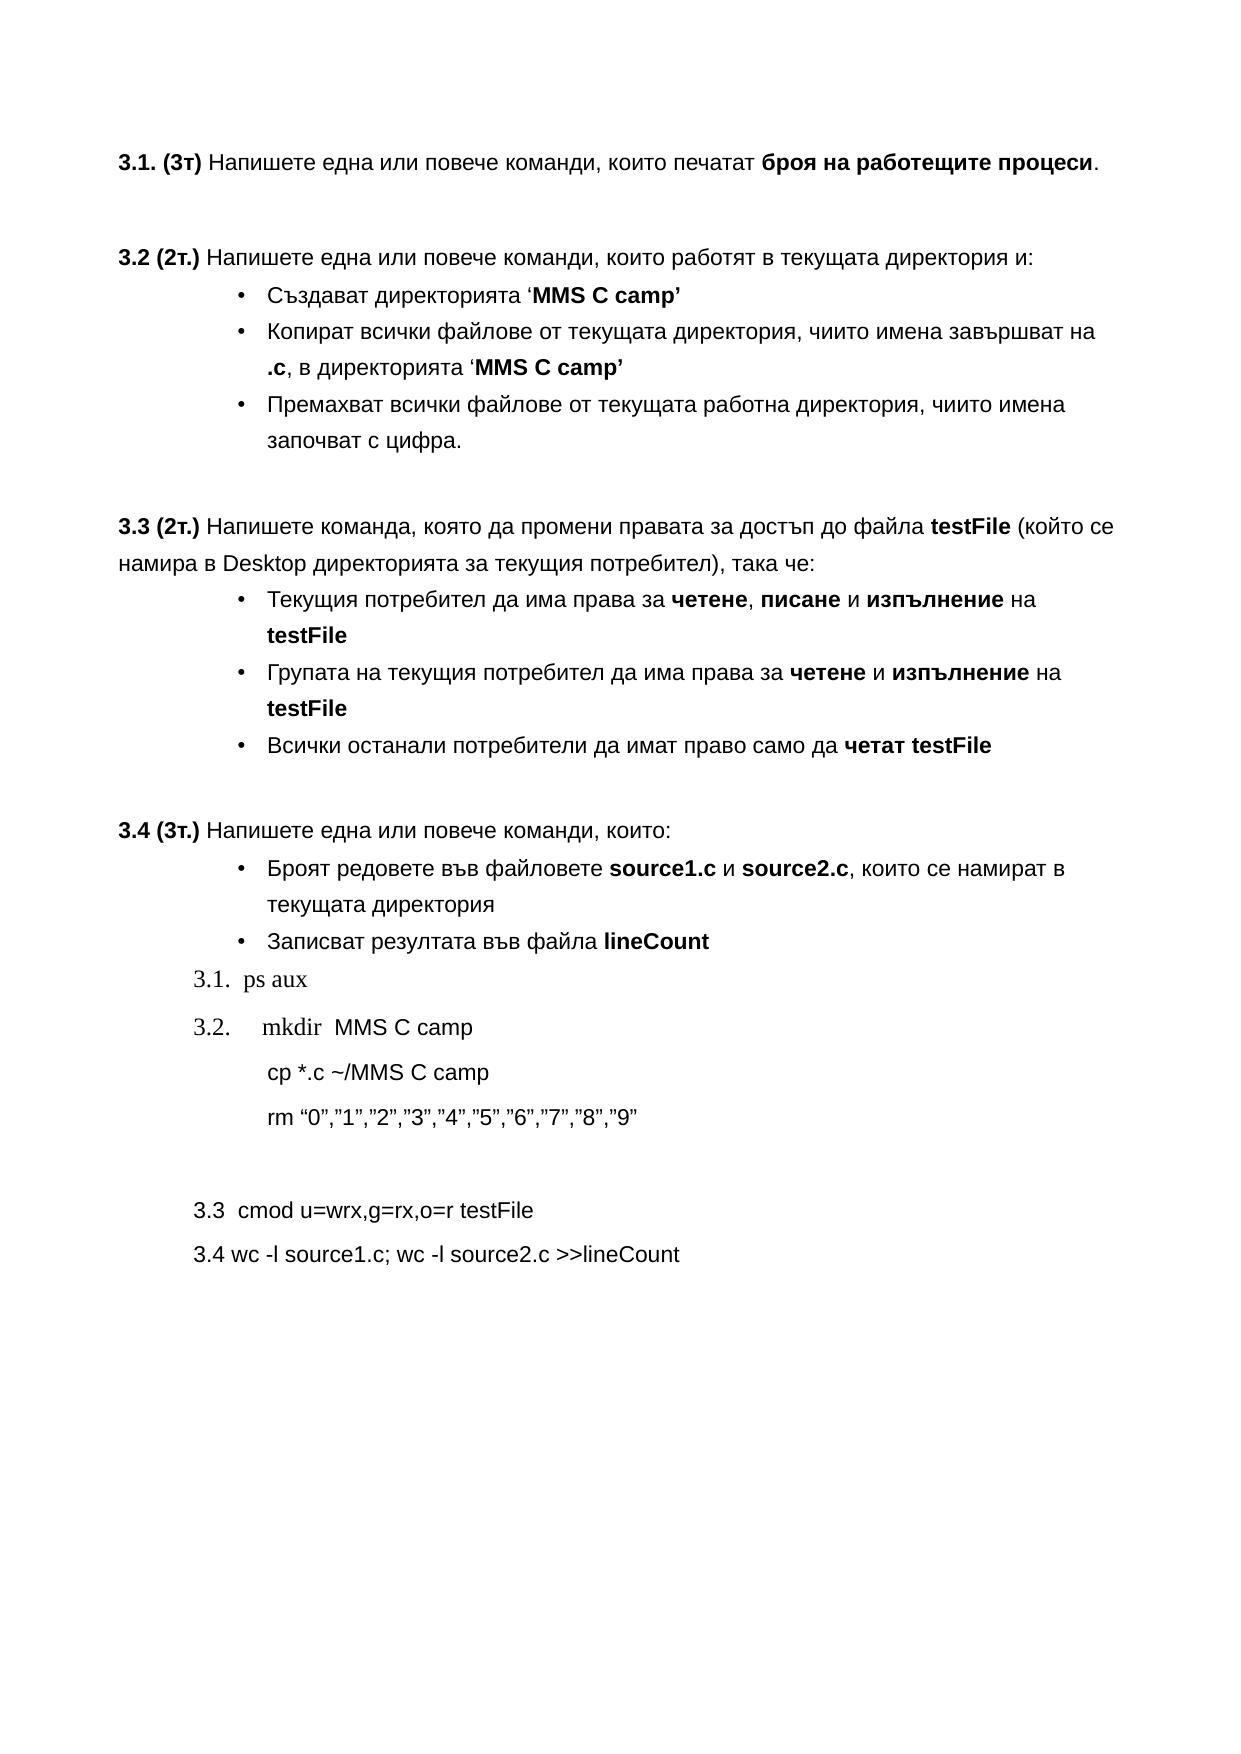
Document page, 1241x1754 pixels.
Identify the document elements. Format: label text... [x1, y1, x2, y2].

text 3.1. (3т) Напишете една или повече команди, които печатат броя на работещите процеси. [118, 147, 1122, 176]
list Записват резултата във файла lineCount [237, 928, 1122, 954]
text 3.4 (3т.) Напишете една или повече команди, които: [118, 816, 1122, 844]
text 3.2 (2т.) Напишете една или повече команди, които работят в текущата директория и: [118, 242, 1122, 271]
list Създават директорията ‘MMS C camp’ [237, 282, 1122, 308]
list Премахват всички файлове от текущата работна директория, чиито имена започват с цифра. [237, 391, 1122, 453]
text 3.3 (2т.) Напишете команда, която да промени правата за достъп до файла testFile (който се намира в Desktop директорията за текущия потребител), така че: [118, 511, 1122, 576]
list Текущия потребител да има права за четене, писане и изпълнение на testFile [237, 586, 1122, 649]
text rm “0”,”1”,”2”,”3”,”4”,”5”,”6”,”7”,”8”,”9” [193, 1104, 1122, 1131]
list Всички останали потребители да имат право само да четат testFile [237, 732, 1122, 758]
text 3.2. mkdir MMS C camp [193, 1012, 1122, 1041]
text 3.4 wc -l source1.c; wc -l source2.c >>lineCount [193, 1241, 1122, 1268]
text 3.3 cmod u=wrx,g=rx,o=r testFile [193, 1197, 1122, 1223]
list Броят редовете във файловете source1.c и source2.c, които се намират в текущата директория [237, 855, 1122, 918]
list Копират всички файлове от текущата директория, чиито имена завършват на .c, в директорията ‘MMS C camp’ [237, 318, 1122, 381]
text cp *.c ~/MMS C camp [193, 1059, 1122, 1086]
list Групата на текущия потребител да има права за четене и изпълнение на testFile [237, 659, 1122, 722]
text 3.1. ps aux [193, 964, 1122, 993]
